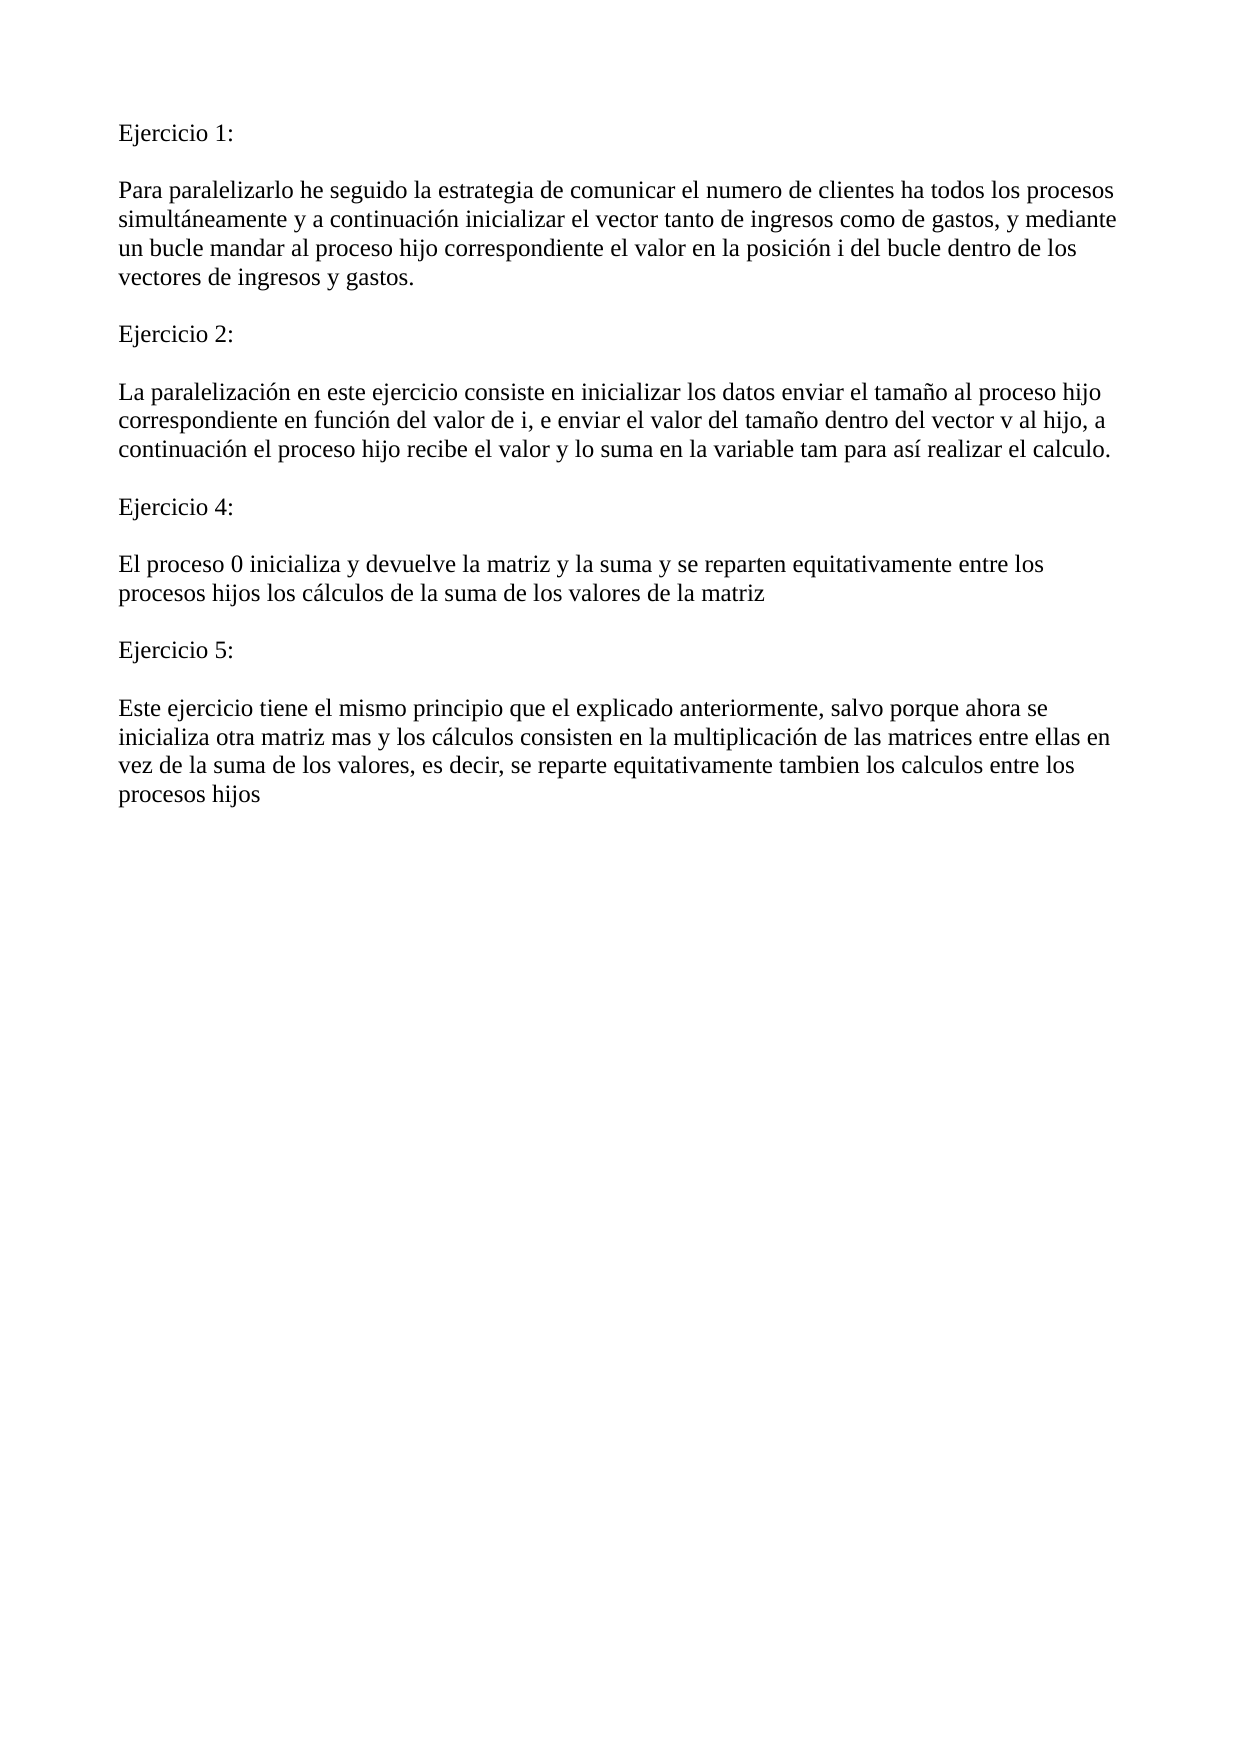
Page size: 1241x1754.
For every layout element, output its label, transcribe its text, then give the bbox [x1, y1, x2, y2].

text Ejercicio 2: [118, 319, 1122, 348]
text Ejercicio 5: [118, 636, 1122, 664]
text Ejercicio 4: [118, 492, 1122, 521]
text Para paralelizarlo he seguido la estrategia de comunicar el numero de clientes ha todos los procesos simultáneamente y a continuación inicializar el vector tanto de ingresos como de gastos, y mediante un bucle mandar al proceso hijo correspondiente el valor en la posición i del bucle dentro de los vectores de ingresos y gastos. [118, 176, 1122, 291]
text Este ejercicio tiene el mismo principio que el explicado anteriormente, salvo porque ahora se inicializa otra matriz mas y los cálculos consisten en la multiplicación de las matrices entre ellas en vez de la suma de los valores, es decir, se reparte equitativamente tambien los calculos entre los procesos hijos [118, 693, 1122, 808]
text El proceso 0 inicializa y devuelve la matriz y la suma y se reparten equitativamente entre los procesos hijos los cálculos de la suma de los valores de la matriz [118, 549, 1122, 607]
text Ejercicio 1: [118, 118, 1122, 147]
text La paralelización en este ejercicio consiste en inicializar los datos enviar el tamaño al proceso hijo correspondiente en función del valor de i, e enviar el valor del tamaño dentro del vector v al hijo, a continuación el proceso hijo recibe el valor y lo suma en la variable tam para así realizar el calculo. [118, 377, 1122, 463]
